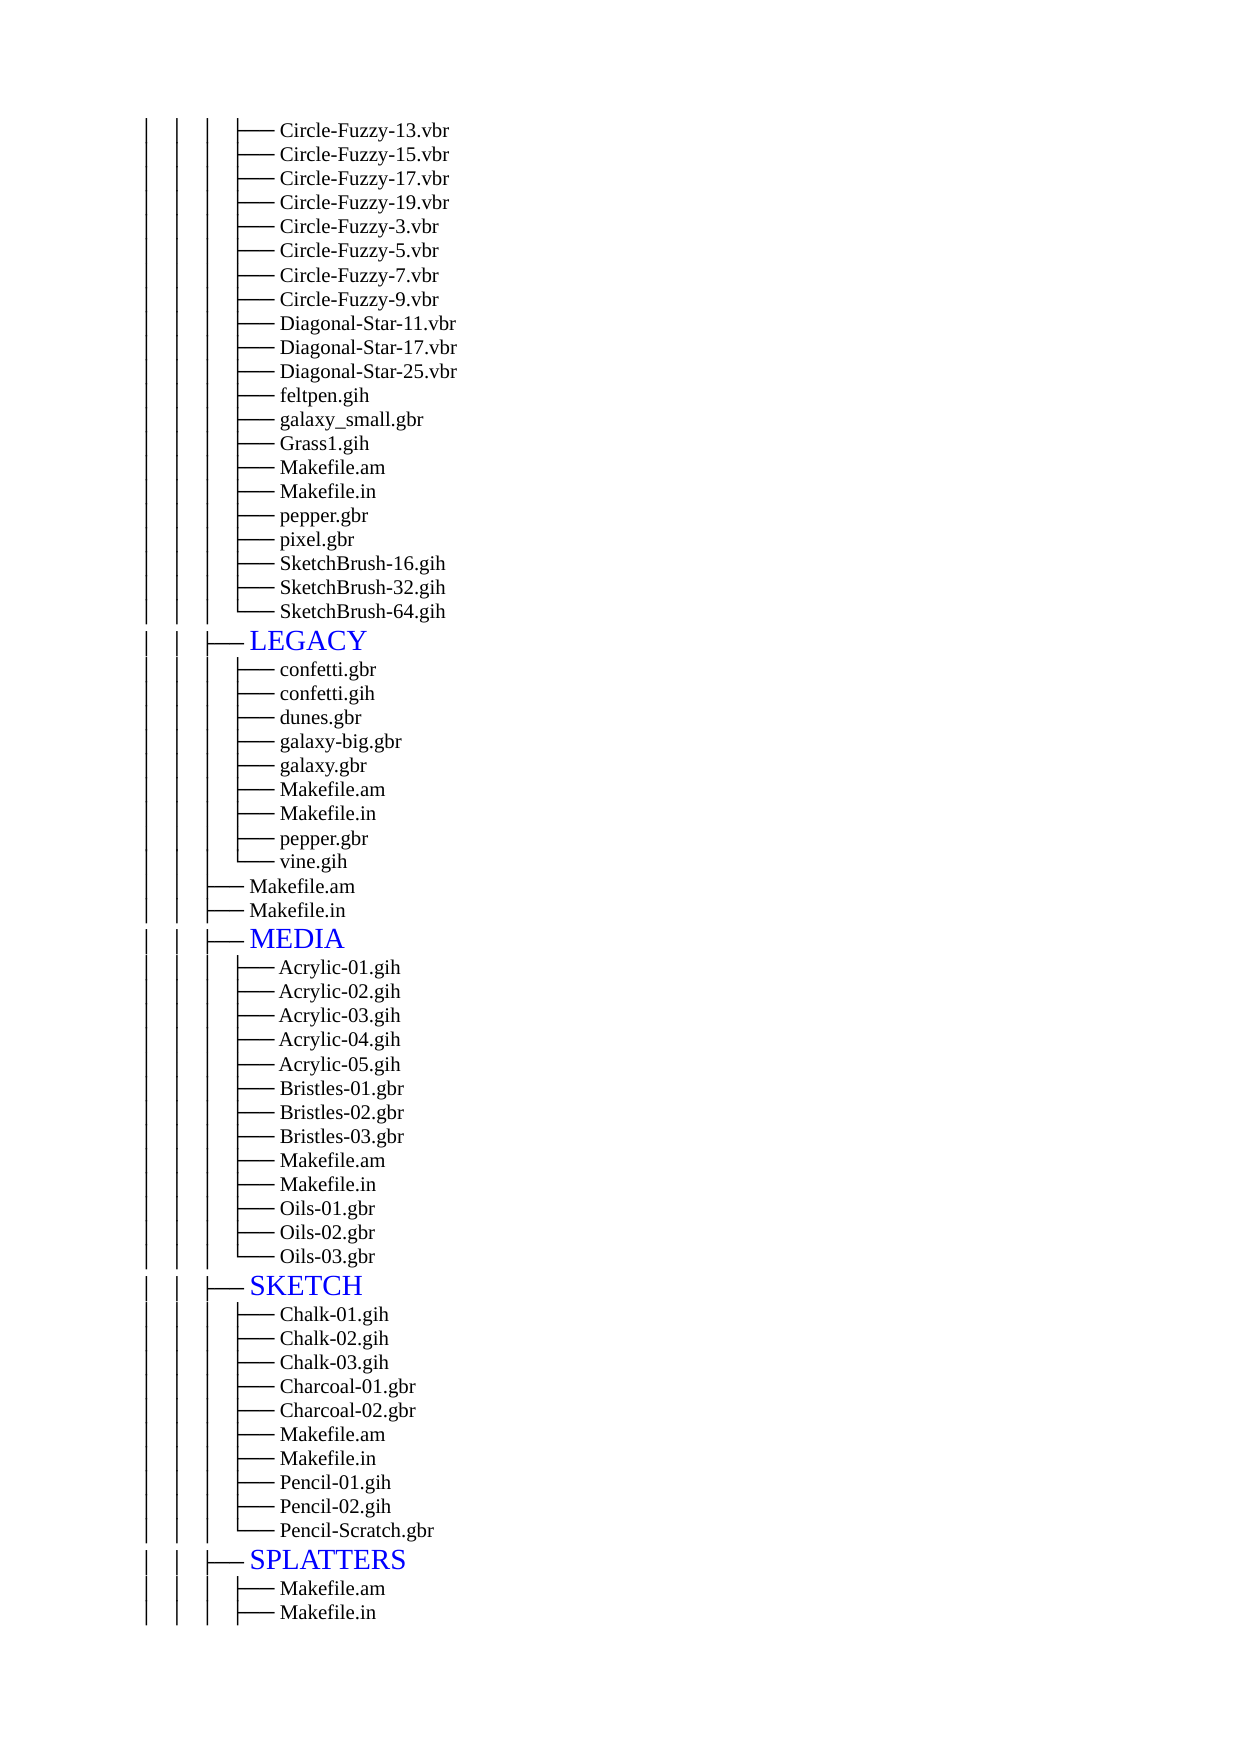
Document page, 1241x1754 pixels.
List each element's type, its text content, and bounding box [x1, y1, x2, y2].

text │ │ │ ├── Makefile.am [118, 1422, 146, 1446]
text │ │ │ ├── pepper.gbr [177, 503, 207, 527]
text │ │ │ ├── galaxy_small.gbr [147, 407, 176, 431]
text │ │ │ └── vine.gih [177, 849, 207, 873]
text │ │ │ ├── Grass1.gih [118, 431, 146, 455]
text │ │ │ ├── galaxy.gbr [177, 753, 207, 777]
text │ │ │ ├── Circle-Fuzzy-7.vbr [208, 262, 237, 287]
text │ │ │ ├── Diagonal-Star-25.vbr [147, 359, 176, 383]
text │ │ │ ├── Makefile.am [147, 1576, 176, 1600]
text │ │ ├── SKETCH [118, 1268, 1122, 1302]
text │ │ │ ├── Pencil-02.gih [238, 1494, 1122, 1518]
text │ │ │ ├── Circle-Fuzzy-9.vbr [118, 287, 146, 311]
text │ │ │ ├── galaxy_small.gbr [118, 407, 146, 431]
text │ │ │ ├── Acrylic-04.gih [118, 1027, 146, 1051]
text │ │ │ ├── Circle-Fuzzy-3.vbr [177, 214, 207, 238]
text │ │ │ ├── Diagonal-Star-17.vbr [177, 335, 207, 359]
text │ │ │ ├── confetti.gbr [147, 657, 176, 681]
text │ │ │ ├── confetti.gbr [208, 657, 237, 681]
text │ │ │ ├── pepper.gbr [177, 825, 207, 849]
text │ │ │ ├── SketchBrush-16.gih [177, 551, 207, 575]
text │ │ │ ├── Pencil-02.gih [208, 1494, 237, 1518]
text │ │ │ ├── pixel.gbr [177, 527, 207, 551]
text │ │ │ └── SketchBrush-64.gih [208, 599, 1122, 623]
text │ │ │ ├── Grass1.gih [208, 431, 237, 455]
text │ │ │ ├── Circle-Fuzzy-13.vbr [118, 118, 146, 142]
text │ │ │ ├── Circle-Fuzzy-9.vbr [238, 287, 1122, 311]
text │ │ │ ├── Chalk-02.gih [238, 1326, 1122, 1350]
text │ │ │ ├── Makefile.in [238, 801, 1122, 825]
text │ │ ├── Makefile.in [147, 898, 176, 922]
text │ │ │ ├── Charcoal-02.gbr [177, 1398, 207, 1422]
text │ │ │ ├── Makefile.in [118, 1600, 146, 1624]
text │ │ │ ├── Circle-Fuzzy-7.vbr [118, 262, 146, 287]
text │ │ │ ├── Acrylic-05.gih [177, 1051, 207, 1076]
text │ │ │ ├── Charcoal-02.gbr [118, 1398, 146, 1422]
text │ │ │ ├── galaxy.gbr [238, 753, 1122, 777]
text │ │ │ ├── Charcoal-02.gbr [208, 1398, 237, 1422]
text │ │ │ ├── Circle-Fuzzy-19.vbr [147, 190, 176, 214]
text │ │ ├── Makefile.am [147, 873, 176, 898]
text │ │ │ └── SketchBrush-64.gih [177, 599, 207, 623]
text │ │ │ ├── Acrylic-02.gih [177, 979, 207, 1003]
text │ │ │ ├── pepper.gbr [118, 825, 146, 849]
text │ │ ├── Makefile.in [208, 898, 1122, 922]
text │ │ │ ├── Makefile.in [118, 479, 146, 503]
text │ │ │ ├── Chalk-02.gih [147, 1326, 176, 1350]
text │ │ │ └── Oils-03.gbr [177, 1244, 207, 1268]
text │ │ │ ├── Chalk-02.gih [118, 1326, 146, 1350]
text │ │ │ ├── Pencil-01.gih [208, 1470, 237, 1494]
text │ │ │ └── vine.gih [208, 849, 1122, 873]
text │ │ │ ├── Bristles-02.gbr [118, 1099, 146, 1124]
text │ │ │ ├── Circle-Fuzzy-15.vbr [238, 142, 1122, 166]
text │ │ │ ├── galaxy-big.gbr [118, 729, 146, 753]
text │ │ │ ├── Bristles-01.gbr [177, 1076, 207, 1099]
text │ │ │ ├── Makefile.am [147, 1422, 176, 1446]
text │ │ │ ├── Acrylic-01.gih [118, 955, 146, 979]
text │ │ │ ├── Chalk-03.gih [238, 1350, 1122, 1374]
text │ │ │ ├── Makefile.in [208, 479, 237, 503]
text │ │ │ ├── Makefile.am [177, 1148, 207, 1172]
text │ │ │ ├── Circle-Fuzzy-19.vbr [208, 190, 237, 214]
text │ │ │ ├── Makefile.in [208, 801, 237, 825]
text │ │ │ ├── Makefile.in [118, 1172, 146, 1196]
text │ │ │ ├── Chalk-01.gih [147, 1302, 176, 1326]
text │ │ │ ├── Charcoal-02.gbr [147, 1398, 176, 1422]
text │ │ │ ├── Diagonal-Star-25.vbr [118, 359, 146, 383]
text │ │ │ ├── Makefile.am [177, 1422, 207, 1446]
text │ │ │ ├── Acrylic-02.gih [118, 979, 146, 1003]
text │ │ │ ├── galaxy-big.gbr [238, 729, 1122, 753]
text │ │ │ ├── Acrylic-03.gih [208, 1003, 237, 1027]
text │ │ │ ├── Diagonal-Star-11.vbr [147, 311, 176, 335]
text │ │ │ ├── Pencil-01.gih [147, 1470, 176, 1494]
text │ │ │ ├── galaxy_small.gbr [208, 407, 237, 431]
text │ │ │ ├── Pencil-01.gih [238, 1470, 1122, 1494]
text │ │ │ ├── Diagonal-Star-11.vbr [118, 311, 146, 335]
text │ │ │ ├── pepper.gbr [147, 825, 176, 849]
text │ │ │ ├── Charcoal-01.gbr [118, 1374, 146, 1398]
text │ │ │ ├── pixel.gbr [118, 527, 146, 551]
text │ │ │ ├── Makefile.am [238, 1422, 1122, 1446]
text │ │ │ ├── Chalk-01.gih [118, 1302, 146, 1326]
text │ │ │ ├── Makefile.in [147, 1446, 176, 1470]
text │ │ ├── Makefile.am [208, 873, 1122, 898]
text │ │ │ └── vine.gih [147, 849, 176, 873]
text │ │ │ ├── Oils-01.gbr [147, 1196, 176, 1220]
text │ │ ├── SPLATTERS [118, 1542, 1122, 1576]
text │ │ │ ├── Makefile.in [118, 801, 146, 825]
text │ │ │ ├── Pencil-02.gih [147, 1494, 176, 1518]
text │ │ │ ├── pixel.gbr [147, 527, 176, 551]
text │ │ │ ├── feltpen.gih [208, 383, 237, 407]
text │ │ │ ├── Circle-Fuzzy-19.vbr [177, 190, 207, 214]
text │ │ │ ├── Oils-02.gbr [238, 1220, 1122, 1244]
text │ │ │ ├── Bristles-02.gbr [147, 1099, 176, 1124]
text │ │ │ ├── Circle-Fuzzy-15.vbr [118, 142, 146, 166]
text │ │ │ ├── Grass1.gih [147, 431, 176, 455]
text │ │ │ ├── Acrylic-04.gih [238, 1027, 1122, 1051]
text │ │ │ ├── Makefile.am [177, 1576, 207, 1600]
text │ │ │ ├── Bristles-03.gbr [238, 1124, 1122, 1148]
text │ │ │ ├── Charcoal-02.gbr [238, 1398, 1122, 1422]
text │ │ │ ├── Circle-Fuzzy-9.vbr [208, 287, 237, 311]
text │ │ │ ├── Acrylic-02.gih [208, 979, 237, 1003]
text │ │ │ ├── Makefile.in [147, 1172, 176, 1196]
text │ │ │ ├── confetti.gbr [177, 657, 207, 681]
text │ │ │ ├── Circle-Fuzzy-7.vbr [147, 262, 176, 287]
text │ │ │ ├── pepper.gbr [147, 503, 176, 527]
text │ │ │ ├── SketchBrush-32.gih [177, 575, 207, 599]
text │ │ │ ├── Circle-Fuzzy-3.vbr [208, 214, 237, 238]
text │ │ │ ├── Makefile.in [238, 479, 1122, 503]
text │ │ │ ├── confetti.gih [208, 681, 237, 705]
text │ │ │ ├── Chalk-02.gih [208, 1326, 237, 1350]
text │ │ │ ├── Circle-Fuzzy-13.vbr [147, 118, 176, 142]
text │ │ │ ├── dunes.gbr [238, 705, 1122, 729]
text │ │ │ ├── SketchBrush-16.gih [147, 551, 176, 575]
text │ │ │ ├── Circle-Fuzzy-9.vbr [177, 287, 207, 311]
text │ │ │ ├── Acrylic-04.gih [208, 1027, 237, 1051]
text │ │ │ ├── Makefile.am [118, 777, 146, 801]
text │ │ │ ├── Chalk-03.gih [147, 1350, 176, 1374]
text │ │ │ ├── SketchBrush-32.gih [147, 575, 176, 599]
text │ │ │ ├── Acrylic-01.gih [177, 955, 207, 979]
text │ │ │ ├── Makefile.in [177, 1446, 207, 1470]
text │ │ │ ├── Chalk-01.gih [177, 1302, 207, 1326]
text │ │ │ ├── galaxy.gbr [118, 753, 146, 777]
text │ │ │ ├── feltpen.gih [238, 383, 1122, 407]
text │ │ │ ├── Bristles-03.gbr [118, 1124, 146, 1148]
text │ │ │ ├── Makefile.am [118, 455, 146, 479]
text │ │ │ ├── Makefile.am [238, 1576, 1122, 1600]
text │ │ │ ├── pixel.gbr [208, 527, 237, 551]
text │ │ │ ├── Acrylic-05.gih [238, 1051, 1122, 1076]
text │ │ │ ├── Diagonal-Star-11.vbr [238, 311, 1122, 335]
text │ │ │ ├── Diagonal-Star-25.vbr [177, 359, 207, 383]
text │ │ │ ├── Bristles-01.gbr [147, 1076, 176, 1099]
text │ │ │ ├── Circle-Fuzzy-15.vbr [177, 142, 207, 166]
text │ │ │ ├── Bristles-02.gbr [177, 1099, 207, 1124]
text │ │ │ ├── Diagonal-Star-25.vbr [238, 359, 1122, 383]
text │ │ │ ├── Circle-Fuzzy-17.vbr [118, 166, 146, 190]
text │ │ │ ├── confetti.gih [118, 681, 146, 705]
text │ │ │ ├── Makefile.in [238, 1446, 1122, 1470]
text │ │ │ ├── Acrylic-02.gih [238, 979, 1122, 1003]
text │ │ │ ├── Oils-01.gbr [177, 1196, 207, 1220]
text │ │ │ ├── galaxy.gbr [208, 753, 237, 777]
text │ │ │ ├── Charcoal-01.gbr [238, 1374, 1122, 1398]
text │ │ │ ├── Makefile.am [177, 455, 207, 479]
text │ │ │ ├── Circle-Fuzzy-9.vbr [147, 287, 176, 311]
text │ │ │ ├── confetti.gih [238, 681, 1122, 705]
text │ │ ├── Makefile.in [118, 898, 146, 922]
text │ │ │ ├── Circle-Fuzzy-17.vbr [177, 166, 207, 190]
text │ │ │ ├── Pencil-02.gih [177, 1494, 207, 1518]
text │ │ │ ├── pepper.gbr [238, 825, 1122, 849]
text │ │ │ ├── pepper.gbr [208, 825, 237, 849]
text │ │ │ ├── Chalk-02.gih [177, 1326, 207, 1350]
text │ │ │ ├── Pencil-01.gih [118, 1470, 146, 1494]
text │ │ │ ├── confetti.gbr [118, 657, 146, 681]
text │ │ │ ├── Makefile.in [208, 1172, 237, 1196]
text │ │ │ ├── Circle-Fuzzy-19.vbr [238, 190, 1122, 214]
text │ │ │ ├── Acrylic-04.gih [177, 1027, 207, 1051]
text │ │ │ ├── confetti.gbr [238, 657, 1122, 681]
text │ │ │ ├── Grass1.gih [238, 431, 1122, 455]
text │ │ │ ├── Circle-Fuzzy-5.vbr [147, 238, 176, 262]
text │ │ │ ├── Acrylic-03.gih [147, 1003, 176, 1027]
text │ │ │ ├── dunes.gbr [147, 705, 176, 729]
text │ │ │ ├── pixel.gbr [238, 527, 1122, 551]
text │ │ ├── Makefile.am [118, 873, 146, 898]
text │ │ │ ├── Diagonal-Star-11.vbr [208, 311, 237, 335]
text │ │ │ ├── Makefile.in [238, 1600, 1122, 1624]
text │ │ │ ├── Bristles-01.gbr [118, 1076, 146, 1099]
text │ │ │ ├── Circle-Fuzzy-3.vbr [238, 214, 1122, 238]
text │ │ │ ├── Makefile.am [208, 1576, 237, 1600]
text │ │ │ ├── Makefile.am [177, 777, 207, 801]
text │ │ │ ├── galaxy.gbr [147, 753, 176, 777]
text │ │ │ ├── SketchBrush-16.gih [118, 551, 146, 575]
text │ │ │ ├── Circle-Fuzzy-13.vbr [238, 118, 1122, 142]
text │ │ │ ├── feltpen.gih [118, 383, 146, 407]
text │ │ │ ├── Makefile.in [147, 801, 176, 825]
text │ │ │ ├── Bristles-01.gbr [238, 1076, 1122, 1099]
text │ │ │ ├── pepper.gbr [238, 503, 1122, 527]
text │ │ │ ├── Makefile.in [177, 801, 207, 825]
text │ │ │ ├── Acrylic-01.gih [208, 955, 237, 979]
text │ │ │ ├── Oils-01.gbr [238, 1196, 1122, 1220]
text │ │ ├── LEGACY [118, 623, 1122, 657]
text │ │ │ ├── Makefile.am [118, 1148, 146, 1172]
text │ │ │ └── Pencil-Scratch.gbr [147, 1518, 176, 1542]
text │ │ │ ├── Charcoal-01.gbr [208, 1374, 237, 1398]
text │ │ │ ├── Circle-Fuzzy-5.vbr [208, 238, 237, 262]
text │ │ │ ├── Oils-02.gbr [118, 1220, 146, 1244]
text │ │ │ ├── SketchBrush-32.gih [238, 575, 1122, 599]
text │ │ │ ├── Circle-Fuzzy-17.vbr [208, 166, 237, 190]
text │ │ │ ├── Chalk-03.gih [208, 1350, 237, 1374]
text │ │ │ ├── SketchBrush-16.gih [208, 551, 237, 575]
text │ │ │ ├── SketchBrush-32.gih [208, 575, 237, 599]
text │ │ │ ├── Oils-01.gbr [208, 1196, 237, 1220]
text │ │ │ ├── Charcoal-01.gbr [147, 1374, 176, 1398]
text │ │ │ ├── Diagonal-Star-17.vbr [238, 335, 1122, 359]
text │ │ │ ├── galaxy_small.gbr [177, 407, 207, 431]
text │ │ │ ├── Makefile.am [208, 1148, 237, 1172]
text │ │ │ ├── Diagonal-Star-17.vbr [208, 335, 237, 359]
text │ │ │ ├── Grass1.gih [177, 431, 207, 455]
text │ │ ├── Makefile.in [177, 898, 207, 922]
text │ │ │ ├── Makefile.am [118, 1576, 146, 1600]
text │ │ │ └── SketchBrush-64.gih [118, 599, 146, 623]
text │ │ │ ├── Acrylic-01.gih [147, 955, 176, 979]
text │ │ │ ├── SketchBrush-32.gih [118, 575, 146, 599]
text │ │ │ ├── Bristles-02.gbr [208, 1099, 237, 1124]
text │ │ │ ├── Bristles-03.gbr [208, 1124, 237, 1148]
text │ │ │ ├── Circle-Fuzzy-15.vbr [147, 142, 176, 166]
text │ │ │ ├── Circle-Fuzzy-5.vbr [238, 238, 1122, 262]
text │ │ │ ├── Makefile.am [238, 777, 1122, 801]
text │ │ │ ├── Makefile.in [238, 1172, 1122, 1196]
text │ │ │ └── Oils-03.gbr [147, 1244, 176, 1268]
text │ │ │ ├── Makefile.in [177, 1172, 207, 1196]
text │ │ │ ├── Bristles-03.gbr [147, 1124, 176, 1148]
text │ │ │ ├── Circle-Fuzzy-7.vbr [238, 262, 1122, 287]
text │ │ │ ├── dunes.gbr [177, 705, 207, 729]
text │ │ │ └── Pencil-Scratch.gbr [208, 1518, 1122, 1542]
text │ │ │ ├── confetti.gih [147, 681, 176, 705]
text │ │ │ ├── galaxy-big.gbr [147, 729, 176, 753]
text │ │ │ ├── confetti.gih [177, 681, 207, 705]
text │ │ │ ├── Circle-Fuzzy-13.vbr [208, 118, 237, 142]
text │ │ │ ├── Makefile.in [177, 479, 207, 503]
text │ │ │ ├── Bristles-02.gbr [238, 1099, 1122, 1124]
text │ │ │ ├── Circle-Fuzzy-15.vbr [208, 142, 237, 166]
text │ │ │ ├── Chalk-03.gih [177, 1350, 207, 1374]
text │ │ │ ├── Circle-Fuzzy-5.vbr [177, 238, 207, 262]
text │ │ │ ├── feltpen.gih [147, 383, 176, 407]
text │ │ │ ├── Makefile.am [238, 455, 1122, 479]
text │ │ │ ├── Oils-01.gbr [118, 1196, 146, 1220]
text │ │ ├── MEDIA [118, 922, 1122, 955]
text │ │ │ ├── Circle-Fuzzy-19.vbr [118, 190, 146, 214]
text │ │ │ ├── Circle-Fuzzy-3.vbr [147, 214, 176, 238]
text │ │ │ ├── Makefile.am [147, 1148, 176, 1172]
text │ │ │ ├── feltpen.gih [177, 383, 207, 407]
text │ │ │ ├── Oils-02.gbr [208, 1220, 237, 1244]
text │ │ │ ├── Chalk-03.gih [118, 1350, 146, 1374]
text │ │ │ └── Pencil-Scratch.gbr [118, 1518, 146, 1542]
text │ │ │ ├── Circle-Fuzzy-7.vbr [177, 262, 207, 287]
text │ │ │ ├── Acrylic-04.gih [147, 1027, 176, 1051]
text │ │ │ ├── Acrylic-03.gih [118, 1003, 146, 1027]
text │ │ │ ├── Charcoal-01.gbr [177, 1374, 207, 1398]
text │ │ │ ├── Oils-02.gbr [177, 1220, 207, 1244]
text │ │ │ ├── Makefile.in [118, 1446, 146, 1470]
text │ │ │ ├── Bristles-01.gbr [208, 1076, 237, 1099]
text │ │ │ ├── Circle-Fuzzy-13.vbr [177, 118, 207, 142]
text │ │ │ ├── Acrylic-02.gih [147, 979, 176, 1003]
text │ │ │ ├── Circle-Fuzzy-5.vbr [118, 238, 146, 262]
text │ │ │ ├── Makefile.am [147, 777, 176, 801]
text │ │ │ ├── Makefile.am [208, 455, 237, 479]
text │ │ │ ├── Circle-Fuzzy-17.vbr [238, 166, 1122, 190]
text │ │ │ ├── Pencil-02.gih [118, 1494, 146, 1518]
text │ │ │ ├── pepper.gbr [118, 503, 146, 527]
text │ │ │ └── vine.gih [118, 849, 146, 873]
text │ │ │ ├── Diagonal-Star-17.vbr [118, 335, 146, 359]
text │ │ │ ├── Acrylic-03.gih [177, 1003, 207, 1027]
text │ │ │ ├── SketchBrush-16.gih [238, 551, 1122, 575]
text │ │ │ ├── Diagonal-Star-17.vbr [147, 335, 176, 359]
text │ │ │ ├── galaxy_small.gbr [238, 407, 1122, 431]
text │ │ │ ├── pepper.gbr [208, 503, 237, 527]
text │ │ ├── Makefile.am [177, 873, 207, 898]
text │ │ │ ├── Pencil-01.gih [177, 1470, 207, 1494]
text │ │ │ ├── Makefile.in [147, 1600, 176, 1624]
text │ │ │ ├── Makefile.in [177, 1600, 207, 1624]
text │ │ │ ├── Diagonal-Star-11.vbr [177, 311, 207, 335]
text │ │ │ ├── Makefile.am [208, 1422, 237, 1446]
text │ │ │ ├── dunes.gbr [208, 705, 237, 729]
text │ │ │ ├── Diagonal-Star-25.vbr [208, 359, 237, 383]
text │ │ │ ├── Makefile.am [238, 1148, 1122, 1172]
text │ │ │ ├── dunes.gbr [118, 705, 146, 729]
text │ │ │ ├── Acrylic-05.gih [118, 1051, 146, 1076]
text │ │ │ ├── Circle-Fuzzy-17.vbr [147, 166, 176, 190]
text │ │ │ ├── Acrylic-03.gih [238, 1003, 1122, 1027]
text │ │ │ ├── Makefile.in [208, 1600, 237, 1624]
text │ │ │ ├── Oils-02.gbr [147, 1220, 176, 1244]
text │ │ │ └── Pencil-Scratch.gbr [177, 1518, 207, 1542]
text │ │ │ ├── Acrylic-05.gih [208, 1051, 237, 1076]
text │ │ │ ├── Acrylic-01.gih [238, 955, 1122, 979]
text │ │ │ └── Oils-03.gbr [208, 1244, 1122, 1268]
text │ │ │ └── Oils-03.gbr [118, 1244, 146, 1268]
text │ │ │ ├── Acrylic-05.gih [147, 1051, 176, 1076]
text │ │ │ ├── Makefile.am [147, 455, 176, 479]
text │ │ │ ├── Makefile.am [208, 777, 237, 801]
text │ │ │ ├── galaxy-big.gbr [177, 729, 207, 753]
text │ │ │ ├── galaxy-big.gbr [208, 729, 237, 753]
text │ │ │ └── SketchBrush-64.gih [147, 599, 176, 623]
text │ │ │ ├── Bristles-03.gbr [177, 1124, 207, 1148]
text │ │ │ ├── Chalk-01.gih [208, 1302, 237, 1326]
text │ │ │ ├── Makefile.in [208, 1446, 237, 1470]
text │ │ │ ├── Makefile.in [147, 479, 176, 503]
text │ │ │ ├── Chalk-01.gih [238, 1302, 1122, 1326]
text │ │ │ ├── Circle-Fuzzy-3.vbr [118, 214, 146, 238]
